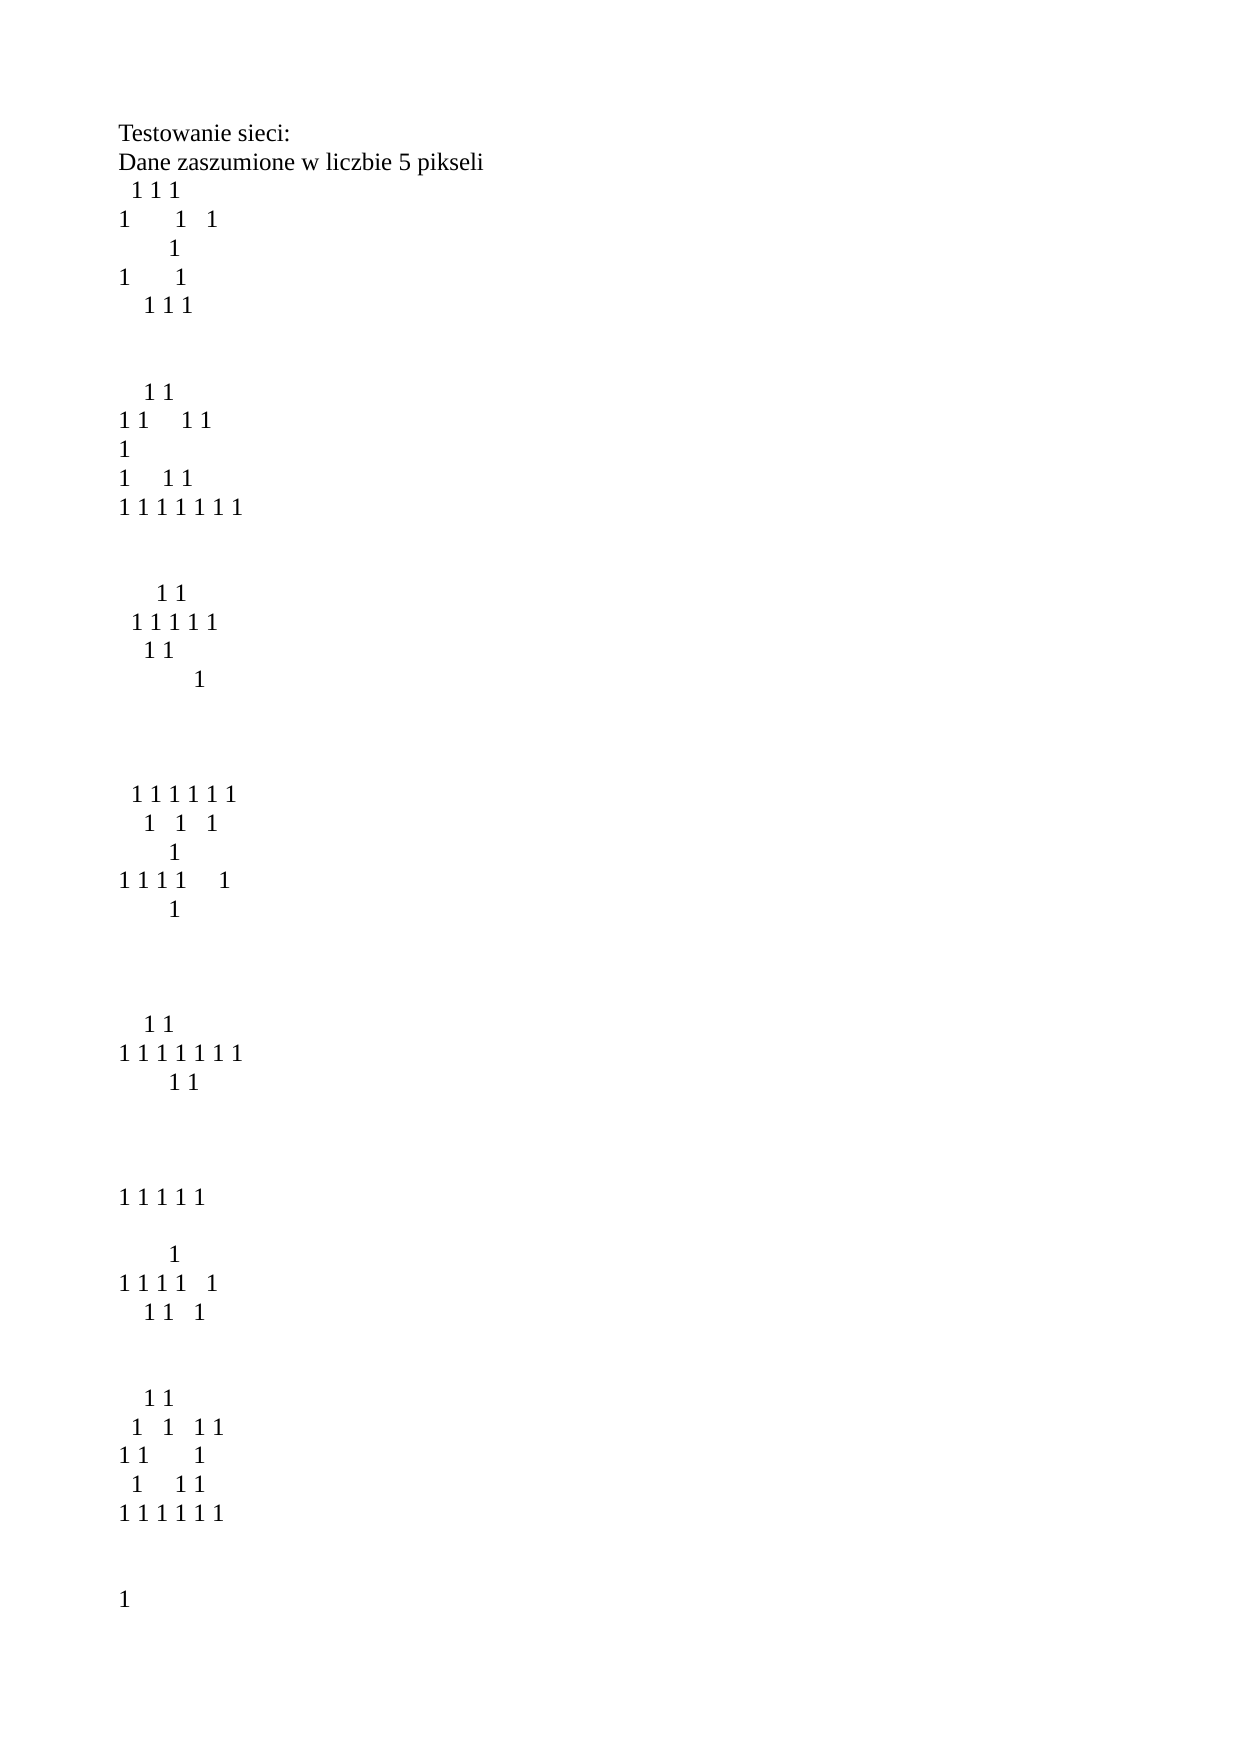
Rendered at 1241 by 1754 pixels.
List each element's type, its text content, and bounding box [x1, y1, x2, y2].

text 1 1 1 [118, 204, 1122, 233]
text 1 1 [118, 1383, 1122, 1412]
text 1 1 [118, 377, 1122, 406]
text 1 1 1 [118, 1469, 1122, 1498]
text 1 1 1 [118, 808, 1122, 837]
text 1 1 1 [118, 1441, 1122, 1469]
text 1 1 1 1 1 1 [118, 779, 1122, 808]
text 1 1 1 [118, 463, 1122, 492]
text 1 1 1 1 1 1 [118, 1498, 1122, 1527]
text Testowanie sieci: [118, 118, 1122, 147]
text 1 [118, 837, 1122, 866]
text 1 [118, 894, 1122, 923]
text 1 [118, 434, 1122, 463]
text 1 1 1 [118, 291, 1122, 319]
text 1 [118, 1239, 1122, 1268]
text 1 1 1 1 [118, 406, 1122, 434]
text 1 1 1 1 1 [118, 607, 1122, 636]
text 1 1 [118, 578, 1122, 607]
text 1 1 1 1 [118, 1412, 1122, 1441]
text 1 1 1 [118, 1297, 1122, 1326]
text 1 [118, 1584, 1122, 1613]
text 1 [118, 664, 1122, 693]
text 1 1 1 1 1 1 1 [118, 1038, 1122, 1067]
text 1 1 1 [118, 176, 1122, 204]
text 1 1 [118, 1009, 1122, 1038]
text 1 1 [118, 636, 1122, 664]
text 1 1 1 1 1 [118, 1268, 1122, 1297]
text 1 1 1 1 1 [118, 1182, 1122, 1211]
text 1 1 1 1 1 [118, 866, 1122, 894]
text 1 1 1 1 1 1 1 [118, 492, 1122, 521]
text Dane zaszumione w liczbie 5 pikseli [118, 147, 1122, 176]
text 1 [118, 233, 1122, 262]
text 1 1 [118, 262, 1122, 291]
text 1 1 [118, 1067, 1122, 1096]
